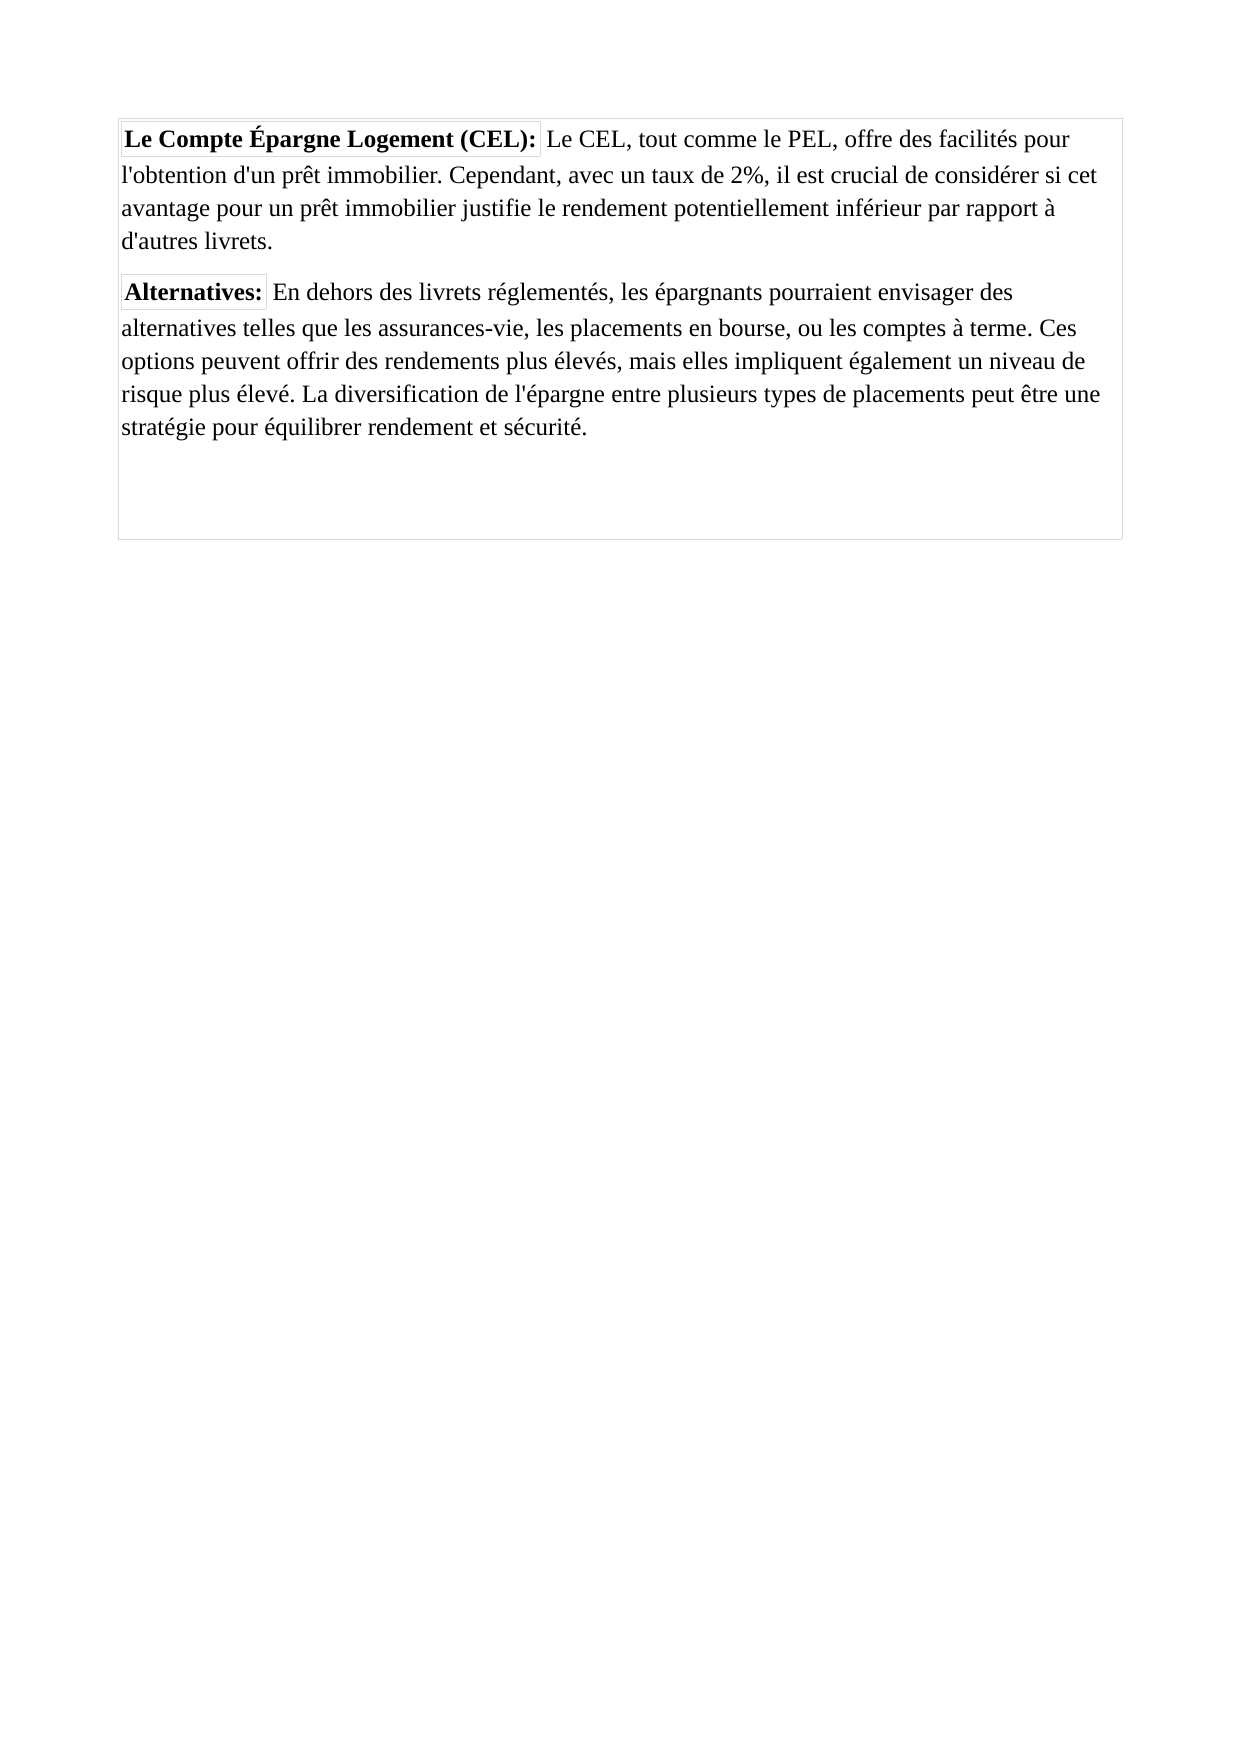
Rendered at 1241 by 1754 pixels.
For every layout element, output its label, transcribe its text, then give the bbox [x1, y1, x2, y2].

text Alternatives: En dehors des livrets réglementés, les épargnants pourraient envisager des alternatives telles que les assurances-vie, les placements en bourse, ou les comptes à terme. Ces options peuvent offrir des rendements plus élevés, mais elles impliquent également un niveau de risque plus élevé. La diversification de l'épargne entre plusieurs types de placements peut être une stratégie pour équilibrer rendement et sécurité. [119, 271, 1122, 441]
text Le Compte Épargne Logement (CEL): Le CEL, tout comme le PEL, offre des facilités pour l'obtention d'un prêt immobilier. Cependant, avec un taux de 2%, il est crucial de considérer si cet avantage pour un prêt immobilier justifie le rendement potentiellement inférieur par rapport à d'autres livrets. [119, 119, 1122, 255]
